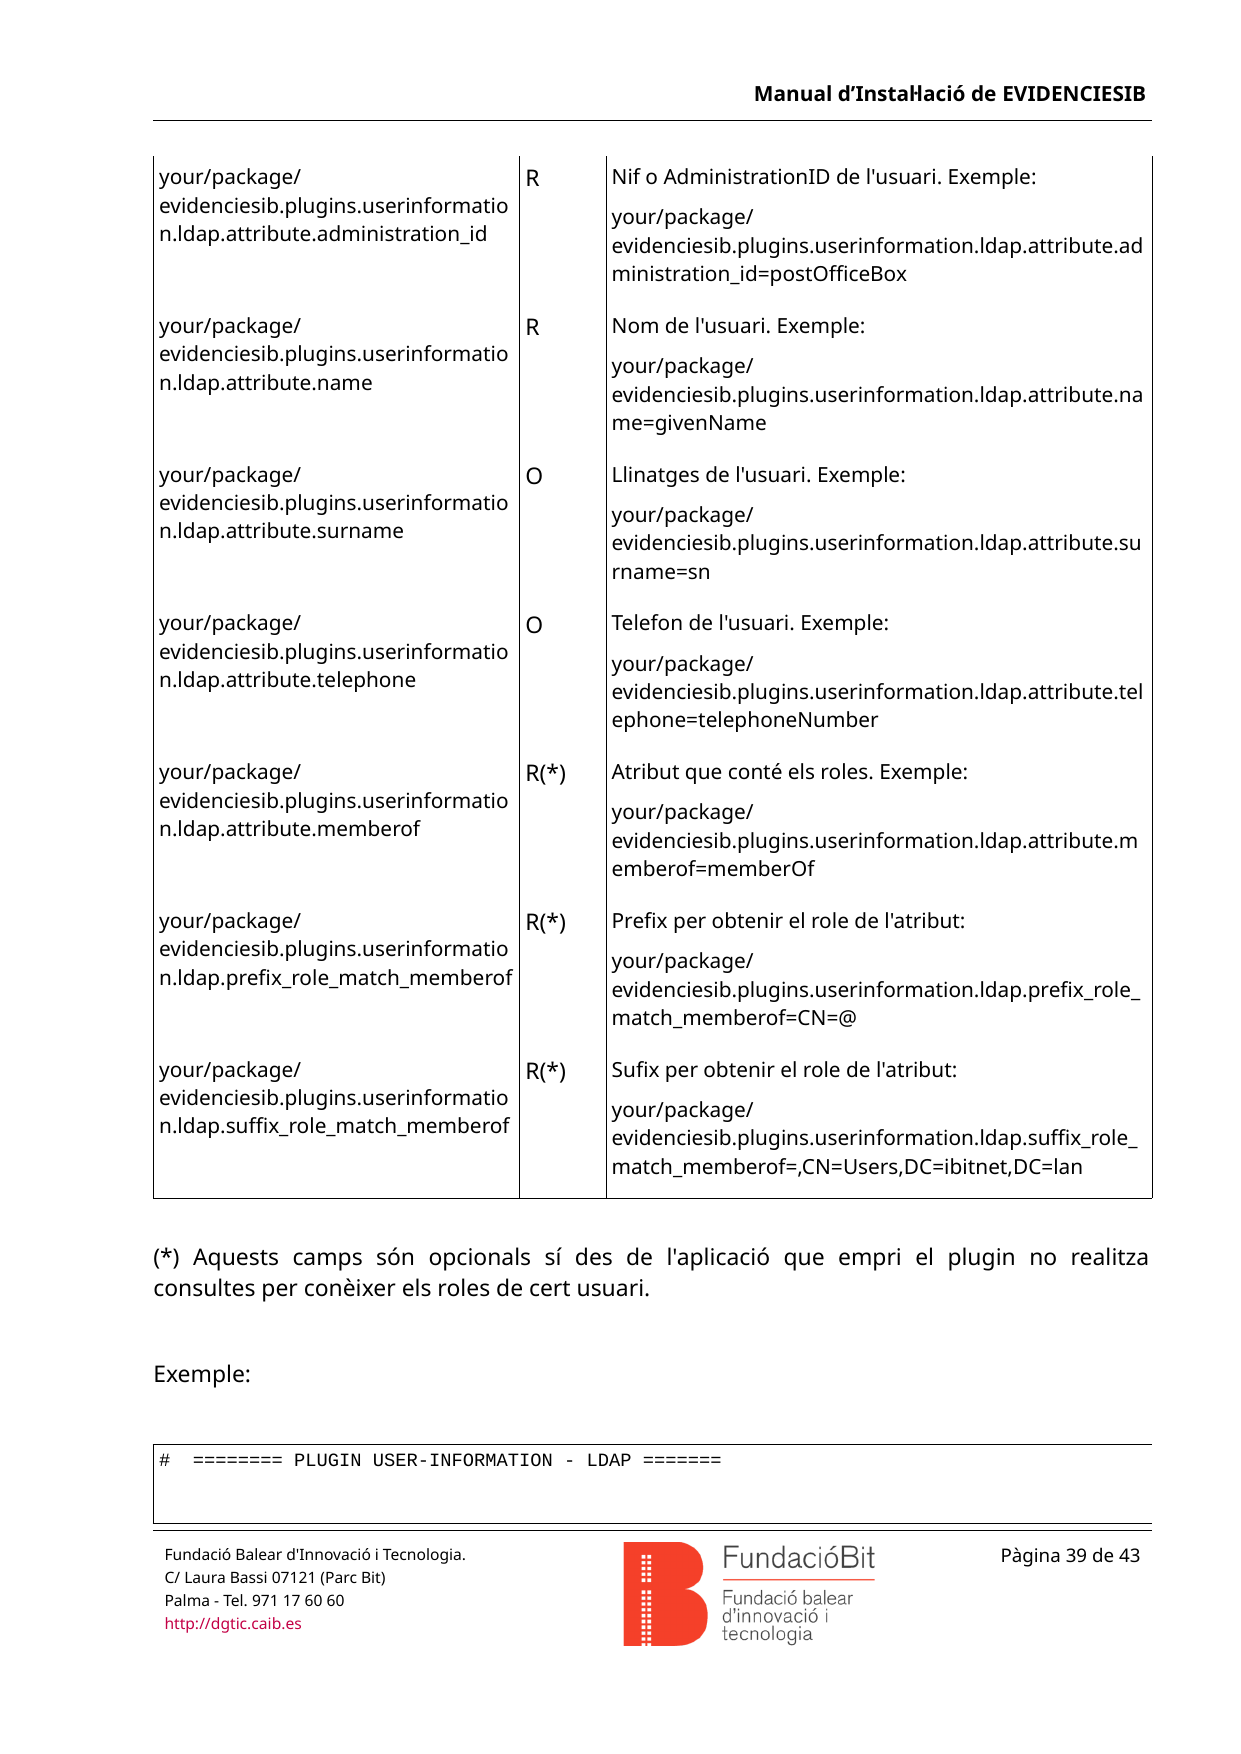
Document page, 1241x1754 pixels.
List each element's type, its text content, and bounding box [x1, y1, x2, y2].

table_cell R(*) [520, 1049, 606, 1198]
text Exemple: [153, 1358, 1152, 1389]
table_cell your/package/evidenciesib.plugins.userinformation.ldap.suffix_role_match_memberof [154, 1049, 519, 1198]
table_cell your/package/evidenciesib.plugins.userinformation.ldap.prefix_role_match_memberof [154, 900, 519, 1049]
table_header # ======== PLUGIN USER-INFORMATION - LDAP ======= [154, 1445, 1152, 1523]
table_cell your/package/evidenciesib.plugins.userinformation.ldap.attribute.administration_id [154, 156, 519, 305]
table_cell O [520, 603, 606, 752]
table_cell Atribut que conté els roles. Exemple: your/package/evidenciesib.plugins.userinformation.ldap.attribute.memberof=memberOf [607, 752, 1152, 900]
table_cell O [520, 454, 606, 603]
table_cell Nif o AdministrationID de l'usuari. Exemple: your/package/evidenciesib.plugins.userinformation.ldap.attribute.administration_id=postOfficeBox [607, 156, 1152, 305]
table_cell your/package/evidenciesib.plugins.userinformation.ldap.attribute.telephone [154, 603, 519, 752]
table_cell Prefix per obtenir el role de l'atribut: your/package/evidenciesib.plugins.userinformation.ldap.prefix_role_match_memberof=CN=@ [607, 900, 1152, 1049]
table_cell your/package/evidenciesib.plugins.userinformation.ldap.attribute.memberof [154, 752, 519, 900]
table_cell your/package/evidenciesib.plugins.userinformation.ldap.attribute.surname [154, 454, 519, 603]
table_cell R(*) [520, 752, 606, 900]
table_cell Sufix per obtenir el role de l'atribut: your/package/evidenciesib.plugins.userinformation.ldap.suffix_role_match_memberof=,CN=Users,DC=ibitnet,DC=lan [607, 1049, 1152, 1198]
picture [623, 1542, 875, 1646]
table_cell your/package/evidenciesib.plugins.userinformation.ldap.attribute.name [154, 305, 519, 454]
table_cell R(*) [520, 900, 606, 1049]
table_cell Llinatges de l'usuari. Exemple: your/package/evidenciesib.plugins.userinformation.ldap.attribute.surname=sn [607, 454, 1152, 603]
table_cell Telefon de l'usuari. Exemple: your/package/evidenciesib.plugins.userinformation.ldap.attribute.telephone=telephoneNumber [607, 603, 1152, 752]
table_cell Nom de l'usuari. Exemple: your/package/evidenciesib.plugins.userinformation.ldap.attribute.name=givenName [607, 305, 1152, 454]
table_cell R [520, 156, 606, 305]
text (*) Aquests camps són opcionals sí des de l'aplicació que empri el plugin no realitza consultes per conèixer els roles de cert usuari. [153, 1241, 1152, 1303]
table_cell R [520, 305, 606, 454]
